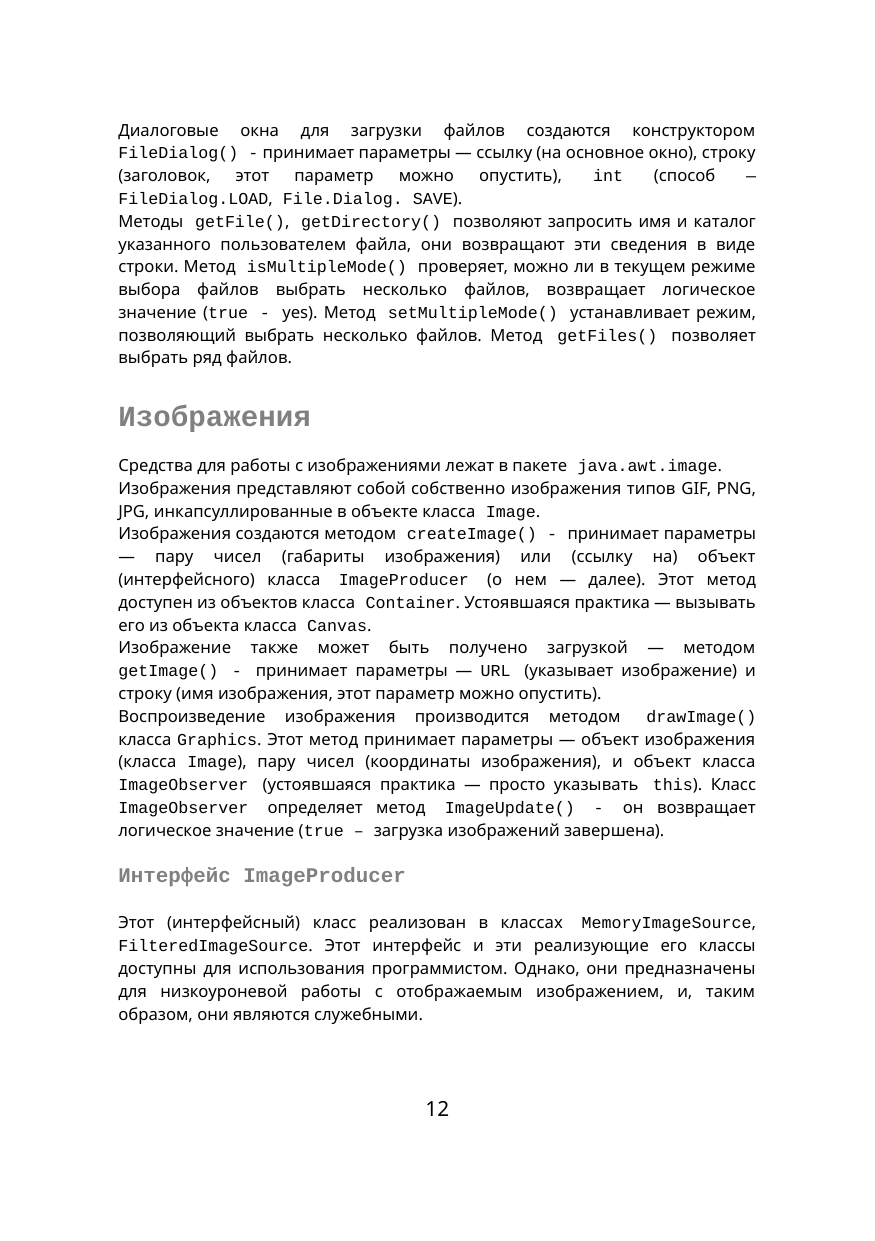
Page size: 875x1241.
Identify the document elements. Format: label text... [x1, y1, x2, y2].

text Воспроизведение изображения производится методом drawImage() класса Graphics. Этот метод принимает параметры — объект изображения (класса Image), пару чисел (координаты изображения), и объект класса ImageObserver (устоявшаяся практика — просто указывать this). Класс ImageObserver определяет метод ImageUpdate() - он возвращает логическое значение (true – загрузка изображений завершена). [118, 704, 756, 841]
text Средства для работы с изображениями лежат в пакете java.awt.image. [118, 454, 756, 476]
text Изображения [118, 402, 756, 435]
text Изображения создаются методом createImage() - принимает параметры — пару чисел (габариты изображения) или (ссылку на) объект (интерфейсного) класса ImageProducer (о нем — далее). Этот метод доступен из объектов класса Container. Устоявшаяся практика — вызывать его из объекта класса Canvas. [118, 522, 756, 636]
text Методы getFile(), getDirectory() позволяют запросить имя и каталог указанного пользователем файла, они возвращают эти сведения в виде строки. Метод isMultipleMode() проверяет, можно ли в текущем режиме выбора файлов выбрать несколько файлов, возвращает логическое значение (true - yes). Метод setMultipleMode() устанавливает режим, позволяющий выбрать несколько файлов. Метод getFiles() позволяет выбрать ряд файлов. [118, 209, 756, 369]
text Изображение также может быть получено загрузкой — методом getImage() - принимает параметры — URL (указывает изображение) и строку (имя изображения, этот параметр можно опустить). [118, 636, 756, 704]
text Изображения представляют собой собственно изображения типов GIF, PNG, JPG, инкапсуллированные в объекте класса Image. [118, 476, 756, 522]
text Интерфейс ImageProducer [118, 865, 756, 888]
text Диалоговые окна для загрузки файлов создаются конструктором FileDialog() - принимает параметры — ссылку (на основное окно), строку (заголовок, этот параметр можно опустить), int (способ — FileDialog.LOAD, File.Dialog. SAVE). [118, 118, 756, 209]
text Этот (интерфейсный) класс реализован в классах MemoryImageSource, FilteredImageSource. Этот интерфейс и эти реализующие его классы доступны для использования программистом. Однако, они предназначены для низкоуроневой работы с отображаемым изображением, и, таким образом, они являются служебными. [118, 911, 756, 1025]
